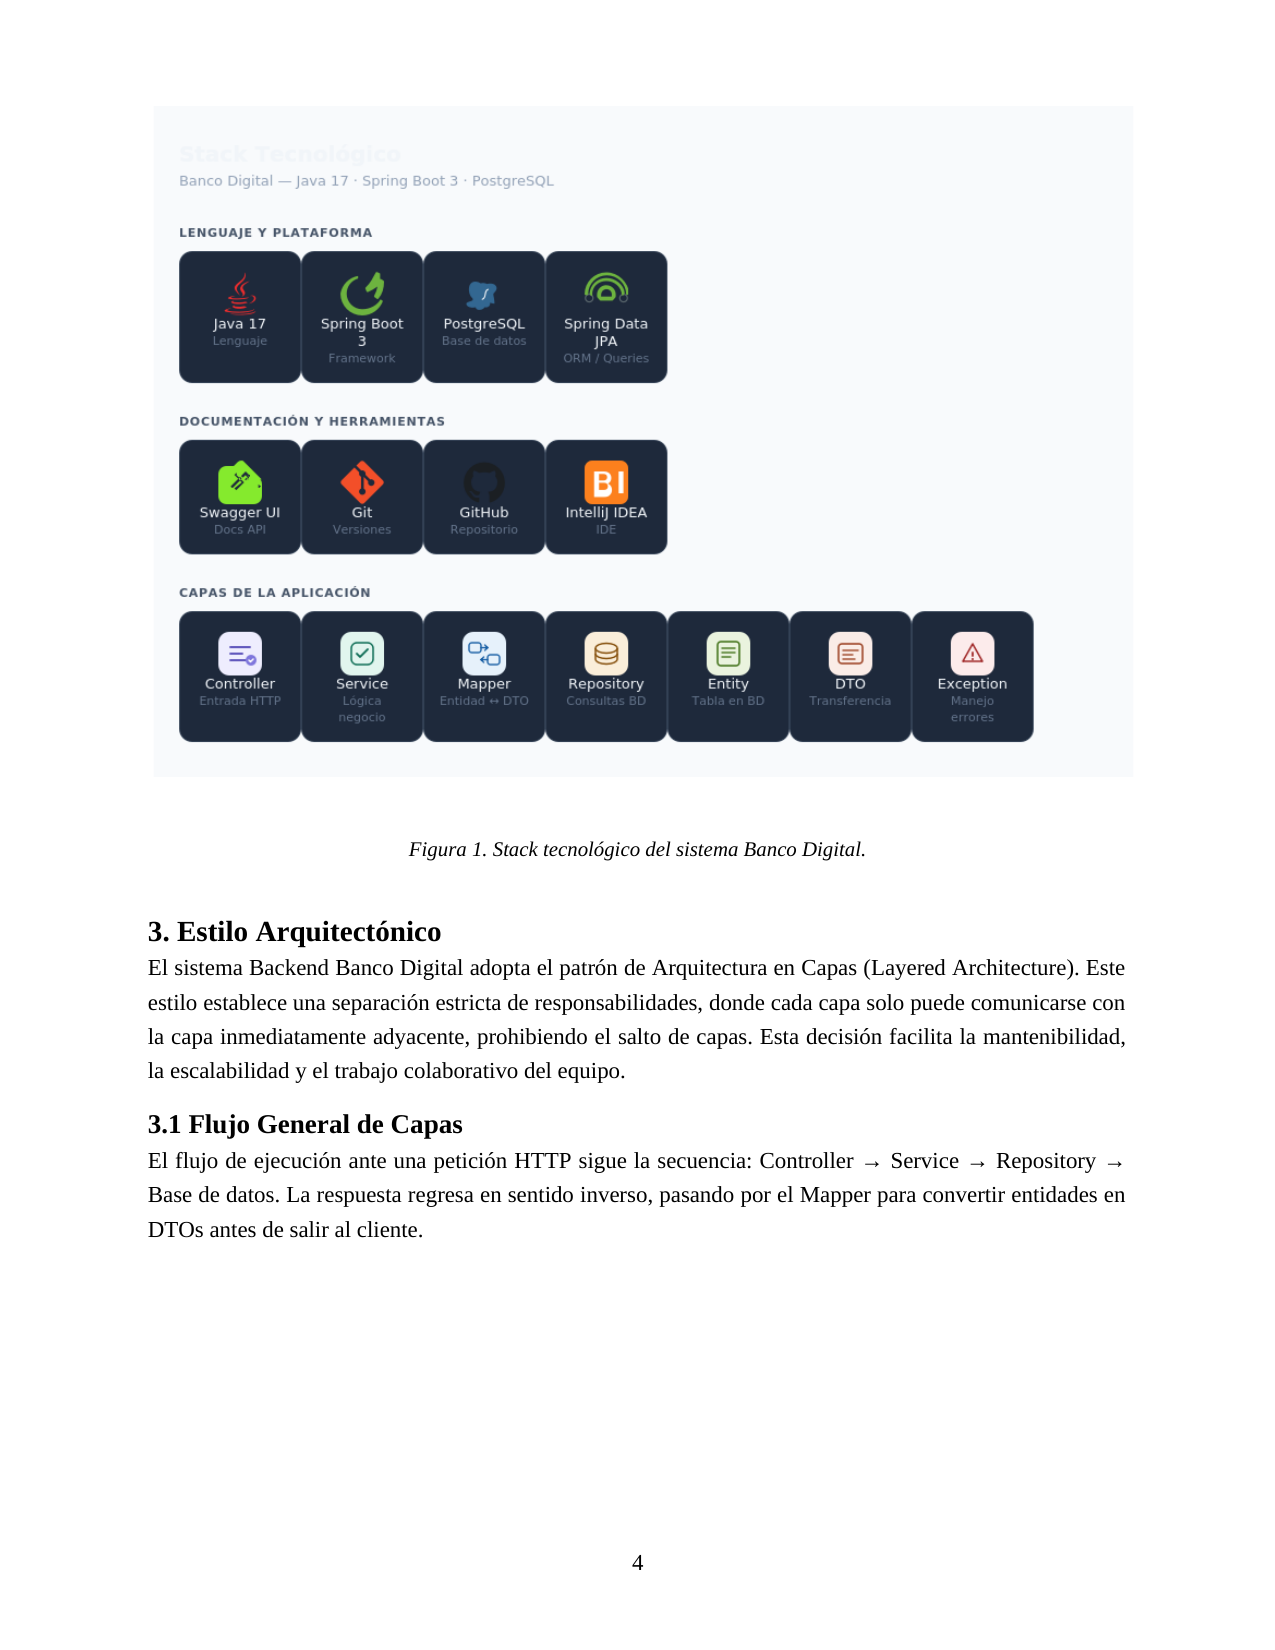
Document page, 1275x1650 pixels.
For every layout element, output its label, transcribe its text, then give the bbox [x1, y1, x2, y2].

text El sistema Backend Banco Digital adopta el patrón de Arquitectura en Capas (Layered Architecture). Este estilo establece una separación estricta de responsabilidades, donde cada capa solo puede comunicarse con la capa inmediatamente adyacente, prohibiendo el salto de capas. Esta decisión facilita la mantenibilidad, la escalabilidad y el trabajo colaborativo del equipo. [148, 948, 1127, 1086]
subtitle 3.1 Flujo General de Capas [148, 1106, 1127, 1141]
picture [153, 106, 1134, 777]
text El flujo de ejecución ante una petición HTTP sigue la secuencia: Controller → Service → Repository → Base de datos. La respuesta regresa en sentido inverso, pasando por el Mapper para convertir entidades en DTOs antes de salir al cliente. [148, 1141, 1127, 1244]
text Figura 1. Stack tecnológico del sistema Banco Digital. [148, 829, 1127, 864]
subtitle 3. Estilo Arquitectónico [148, 914, 1127, 948]
